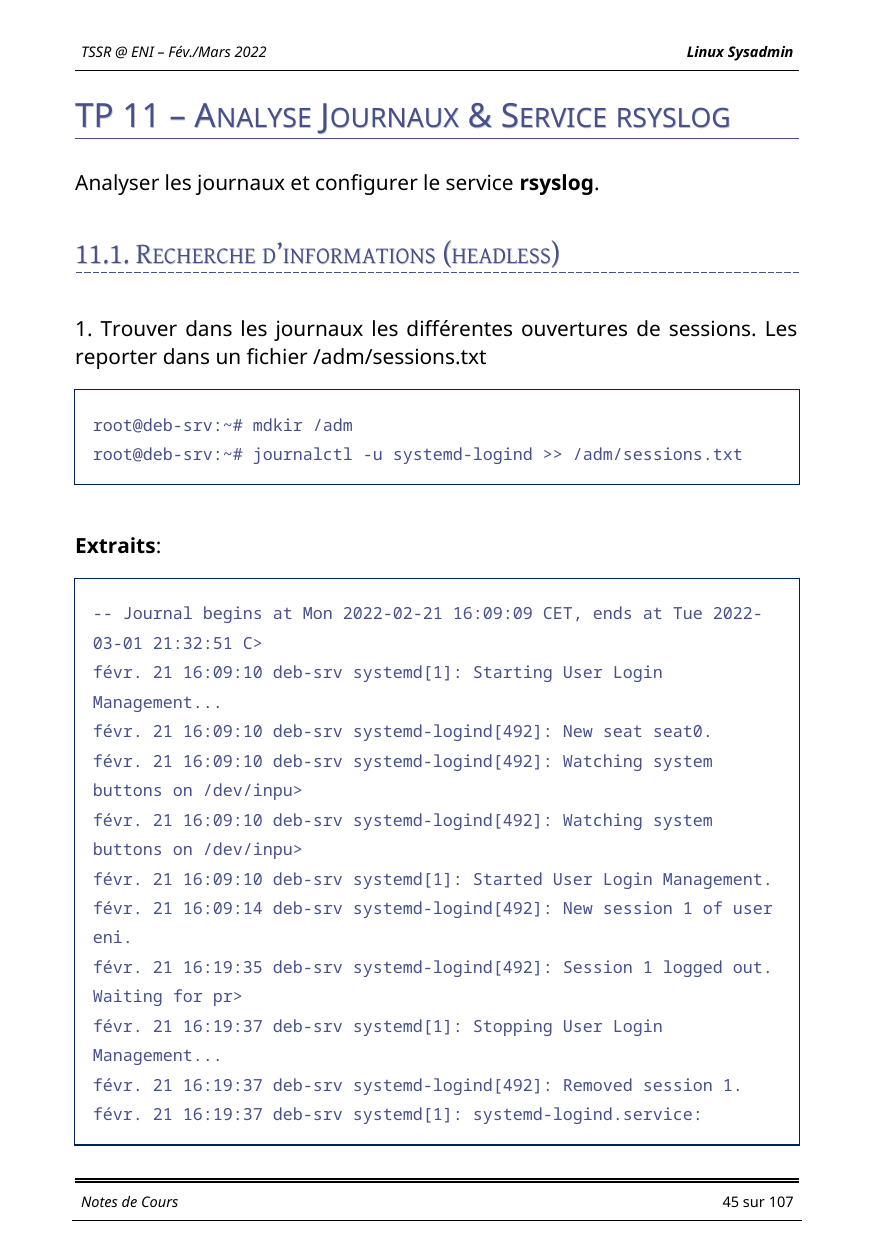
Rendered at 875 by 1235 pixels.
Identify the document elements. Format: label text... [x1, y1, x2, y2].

text févr. 21 16:09:10 deb-srv systemd-logind[492]: Watching system buttons on /dev/inpu> [75, 725, 799, 784]
text Extraits: [75, 531, 799, 560]
subtitle TP 11 – Analyse Journaux & Service rsyslog [75, 92, 799, 138]
text Analyser les journaux et configurer le service rsyslog. [75, 168, 799, 197]
text févr. 21 16:19:37 deb-srv systemd[1]: Stopping User Login Management... [75, 990, 799, 1049]
text févr. 21 16:19:37 deb-srv systemd-logind[492]: Removed session 1. [75, 1049, 799, 1078]
text 11.1. Recherche d’informations (headless) [75, 238, 799, 273]
text 1. Trouver dans les journaux les différentes ouvertures de sessions. Les reporter dans un fichier /adm/sessions.txt [75, 314, 799, 371]
text févr. 21 16:09:10 deb-srv systemd-logind[492]: Watching system buttons on /dev/inpu> [75, 784, 799, 843]
text -- Journal begins at Mon 2022-02-21 16:09:09 CET, ends at Tue 2022-03-01 21:32:51 C> [75, 579, 799, 636]
text févr. 21 16:19:37 deb-srv systemd[1]: systemd-logind.service: Succeeded. [75, 1078, 799, 1144]
text févr. 21 16:19:35 deb-srv systemd-logind[492]: Session 1 logged out. Waiting for pr> [75, 931, 799, 990]
text root@deb-srv:~# journalctl -u systemd-logind >> /adm/sessions.txt [75, 418, 799, 484]
text févr. 21 16:09:10 deb-srv systemd[1]: Starting User Login Management... [75, 636, 799, 695]
text févr. 21 16:09:14 deb-srv systemd-logind[492]: New session 1 of user eni. [75, 872, 799, 931]
text root@deb-srv:~# mdkir /adm [75, 390, 799, 418]
text févr. 21 16:09:10 deb-srv systemd-logind[492]: New seat seat0. [75, 695, 799, 725]
text févr. 21 16:09:10 deb-srv systemd[1]: Started User Login Management. [75, 843, 799, 872]
